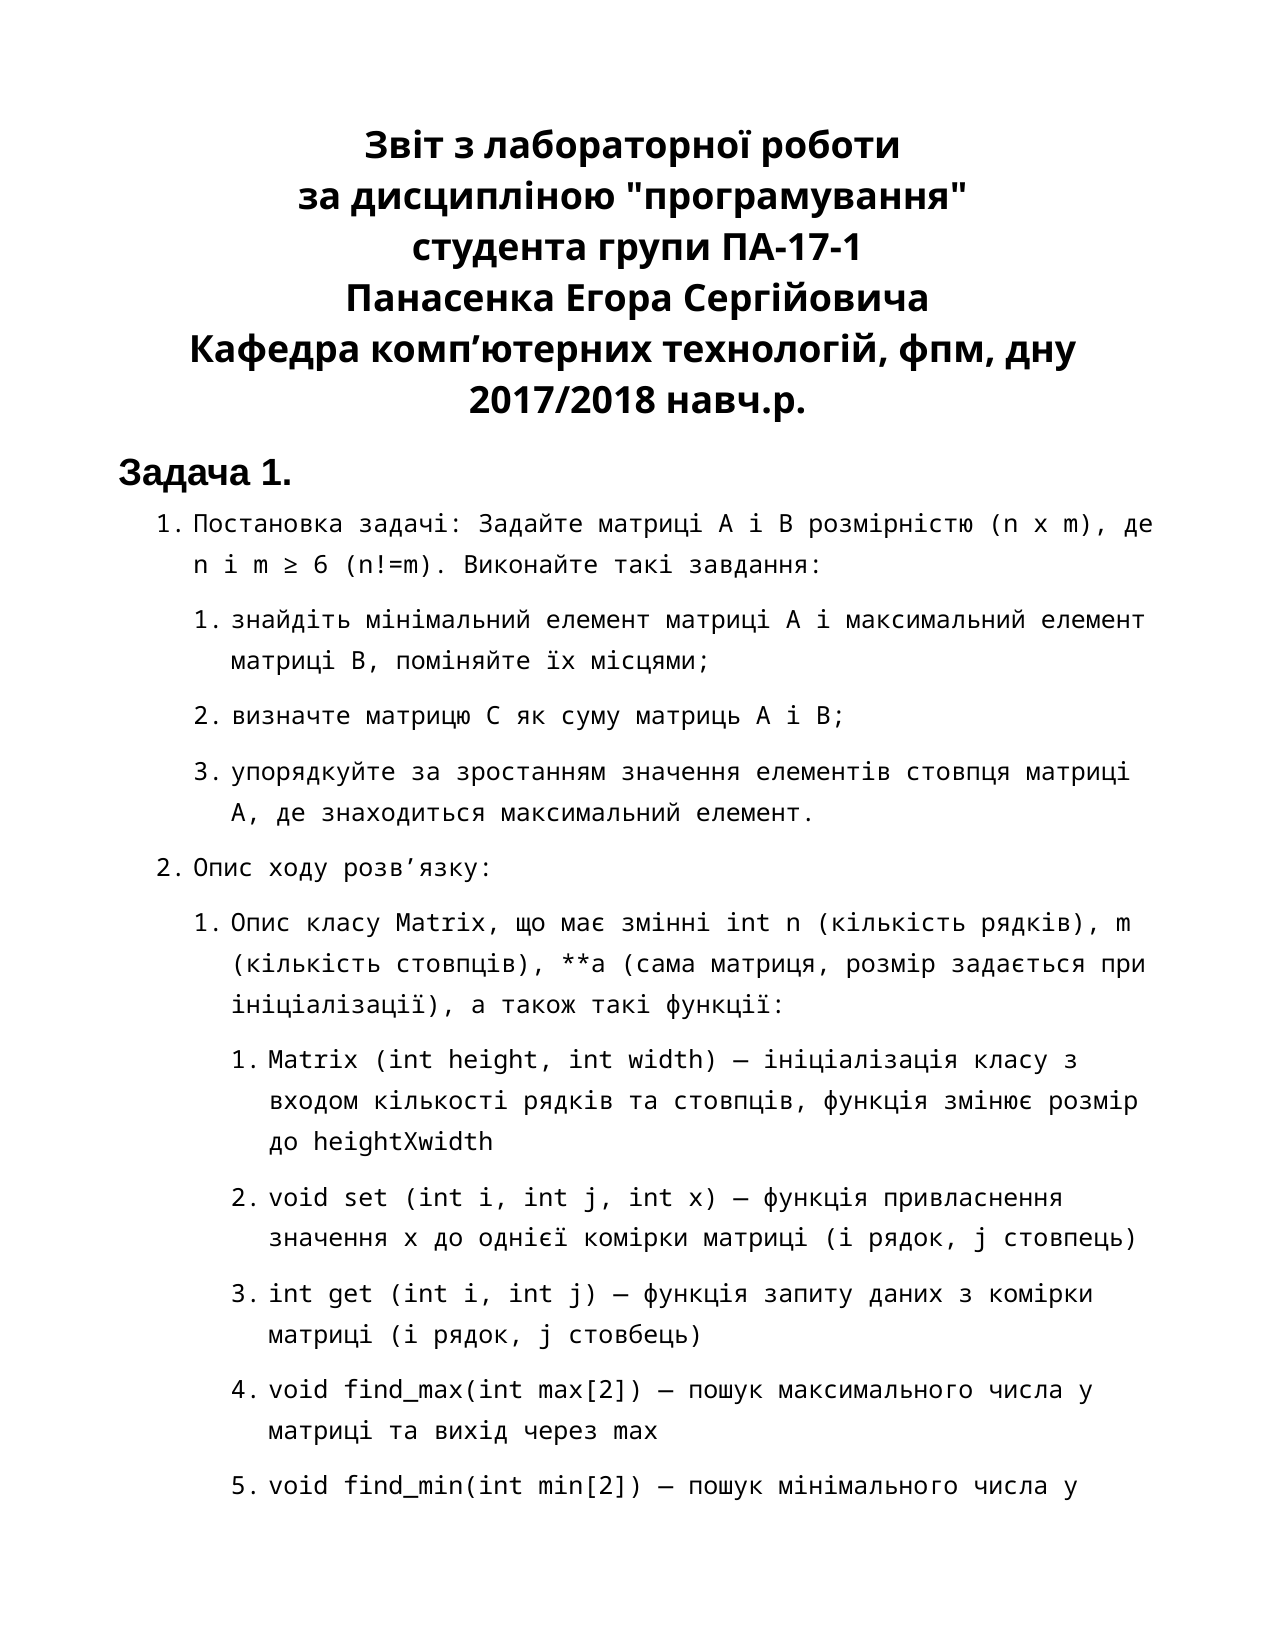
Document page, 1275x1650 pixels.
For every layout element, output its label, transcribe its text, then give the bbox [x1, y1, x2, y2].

title 2017/2018 навч.р. [118, 373, 1157, 424]
title Кафедра комп’ютерних технологій, фпм, дну [118, 322, 1157, 373]
list void find_min(int min[2]) — пошук мінімального числа у [231, 1468, 1157, 1502]
list void set (int i, int j, int x) — функція привласнення значення x до однієї комірки матриці (i рядок, j стовпець) [231, 1179, 1157, 1254]
list int get (int i, int j) — функція запиту даних з комірки матриці (i рядок, j стовбець) [231, 1276, 1157, 1350]
list Matrix (int height, int width) — ініціалізація класу з входом кількості рядків та стовпців, функція змінює розмір до heightXwidth [231, 1042, 1157, 1158]
title Звіт з лабораторної роботи [118, 118, 1157, 169]
list знайдіть мінімальний елемент матриці А і максимальний елемент матриці В, поміняйте їх місцями; [193, 602, 1157, 677]
title Панасенка Егора Сергійовича [118, 271, 1157, 322]
subtitle Задача 1. [118, 449, 1157, 493]
list Опис класу Matrix, що має змінні int n (кількість рядків), m (кількість стовпців), **a (сама матриця, розмір задається при ініціалізації), а також такі функції: [193, 905, 1157, 1021]
list Опис ходу розв’язку: [156, 850, 1157, 884]
list упорядкуйте за зростанням значення елементів стовпця матриці А, де знаходиться максимальний елемент. [193, 753, 1157, 828]
list Постановка задачі: Задайте матриці А і В розмірністю (n x m), де n і m ≥ 6 (n!=m). Виконайте такі завдання: [156, 506, 1157, 580]
list визначте матрицю С як суму матриць А і В; [193, 698, 1157, 732]
list void find_max(int max[2]) — пошук максимального числа у матриці та вихід через max [231, 1372, 1157, 1447]
title за дисципліною "програмування" [118, 169, 1157, 220]
title студента групи ПА-17-1 [118, 220, 1157, 271]
